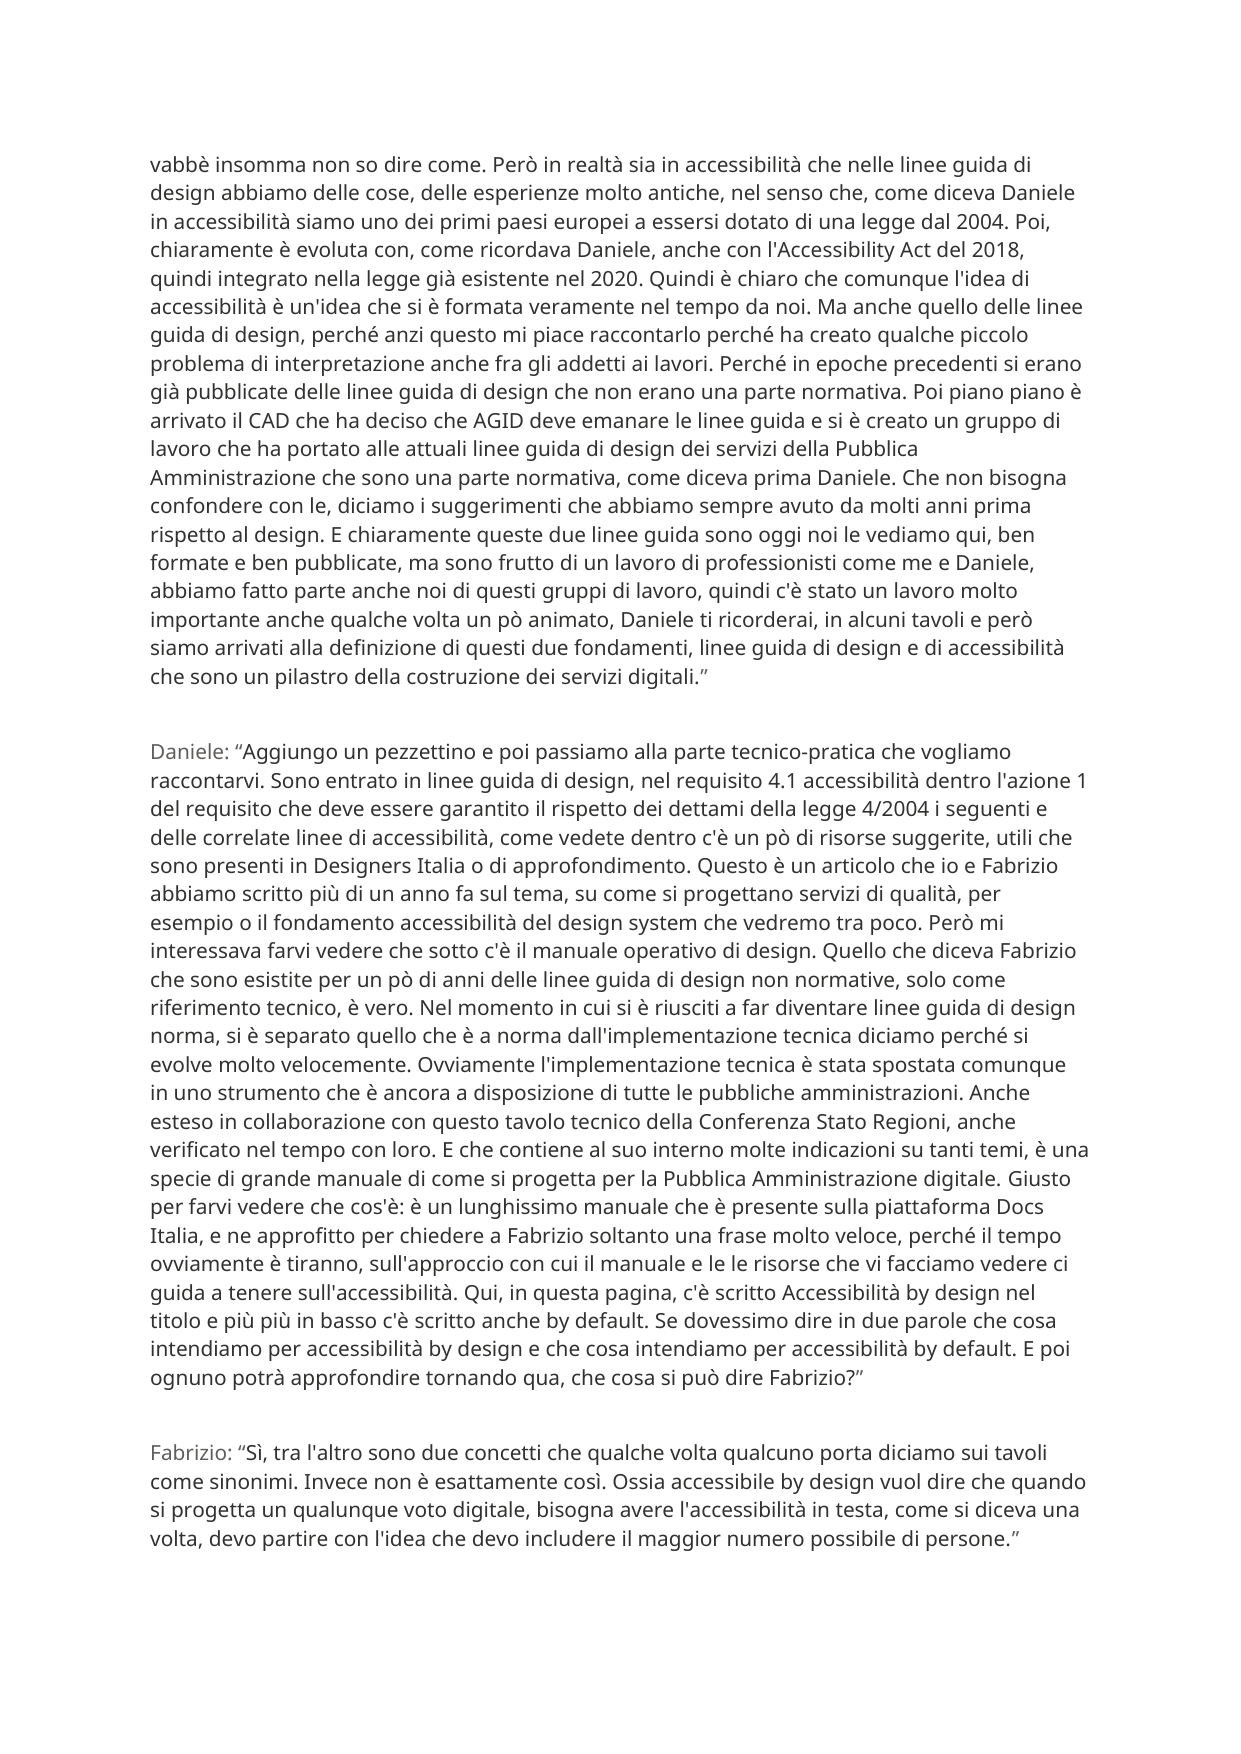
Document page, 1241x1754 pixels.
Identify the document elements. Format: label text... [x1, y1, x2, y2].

text Fabrizio: “Sì, tra l'altro sono due concetti che qualche volta qualcuno porta diciamo sui tavoli come sinonimi. Invece non è esattamente così. Ossia accessibile by design vuol dire che quando si progetta un qualunque voto digitale, bisogna avere l'accessibilità in testa, come si diceva una volta, devo partire con l'idea che devo includere il maggior numero possibile di persone.” [150, 1438, 1090, 1552]
text Daniele: “Aggiungo un pezzettino e poi passiamo alla parte tecnico-pratica che vogliamo raccontarvi. Sono entrato in linee guida di design, nel requisito 4.1 accessibilità dentro l'azione 1 del requisito che deve essere garantito il rispetto dei dettami della legge 4/2004 i seguenti e delle correlate linee di accessibilità, come vedete dentro c'è un pò di risorse suggerite, utili che sono presenti in Designers Italia o di approfondimento. Questo è un articolo che io e Fabrizio abbiamo scritto più di un anno fa sul tema, su come si progettano servizi di qualità, per esempio o il fondamento accessibilità del design system che vedremo tra poco. Però mi interessava farvi vedere che sotto c'è il manuale operativo di design. Quello che diceva Fabrizio che sono esistite per un pò di anni delle linee guida di design non normative, solo come riferimento tecnico, è vero. Nel momento in cui si è riusciti a far diventare linee guida di design norma, si è separato quello che è a norma dall'implementazione tecnica diciamo perché si evolve molto velocemente. Ovviamente l'implementazione tecnica è stata spostata comunque in uno strumento che è ancora a disposizione di tutte le pubbliche amministrazioni. Anche esteso in collaborazione con questo tavolo tecnico della Conferenza Stato Regioni, anche verificato nel tempo con loro. E che contiene al suo interno molte indicazioni su tanti temi, è una specie di grande manuale di come si progetta per la Pubblica Amministrazione digitale. Giusto per farvi vedere che cos'è: è un lunghissimo manuale che è presente sulla piattaforma Docs Italia, e ne approfitto per chiedere a Fabrizio soltanto una frase molto veloce, perché il tempo ovviamente è tiranno, sull'approccio con cui il manuale e le le risorse che vi facciamo vedere ci guida a tenere sull'accessibilità. Qui, in questa pagina, c'è scritto Accessibilità by design nel titolo e più più in basso c'è scritto anche by default. Se dovessimo dire in due parole che cosa intendiamo per accessibilità by design e che cosa intendiamo per accessibilità by default. E poi ognuno potrà approfondire tornando qua, che cosa si può dire Fabrizio?” [150, 737, 1090, 1391]
text vabbè insomma non so dire come. Però in realtà sia in accessibilità che nelle linee guida di design abbiamo delle cose, delle esperienze molto antiche, nel senso che, come diceva Daniele in accessibilità siamo uno dei primi paesi europei a essersi dotato di una legge dal 2004. Poi, chiaramente è evoluta con, come ricordava Daniele, anche con l'Accessibility Act del 2018, quindi integrato nella legge già esistente nel 2020. Quindi è chiaro che comunque l'idea di accessibilità è un'idea che si è formata veramente nel tempo da noi. Ma anche quello delle linee guida di design, perché anzi questo mi piace raccontarlo perché ha creato qualche piccolo problema di interpretazione anche fra gli addetti ai lavori. Perché in epoche precedenti si erano già pubblicate delle linee guida di design che non erano una parte normativa. Poi piano piano è arrivato il CAD che ha deciso che AGID deve emanare le linee guida e si è creato un gruppo di lavoro che ha portato alle attuali linee guida di design dei servizi della Pubblica Amministrazione che sono una parte normativa, come diceva prima Daniele. Che non bisogna confondere con le, diciamo i suggerimenti che abbiamo sempre avuto da molti anni prima rispetto al design. E chiaramente queste due linee guida sono oggi noi le vediamo qui, ben formate e ben pubblicate, ma sono frutto di un lavoro di professionisti come me e Daniele, abbiamo fatto parte anche noi di questi gruppi di lavoro, quindi c'è stato un lavoro molto importante anche qualche volta un pò animato, Daniele ti ricorderai, in alcuni tavoli e però siamo arrivati alla definizione di questi due fondamenti, linee guida di design e di accessibilità che sono un pilastro della costruzione dei servizi digitali.” [150, 150, 1090, 690]
